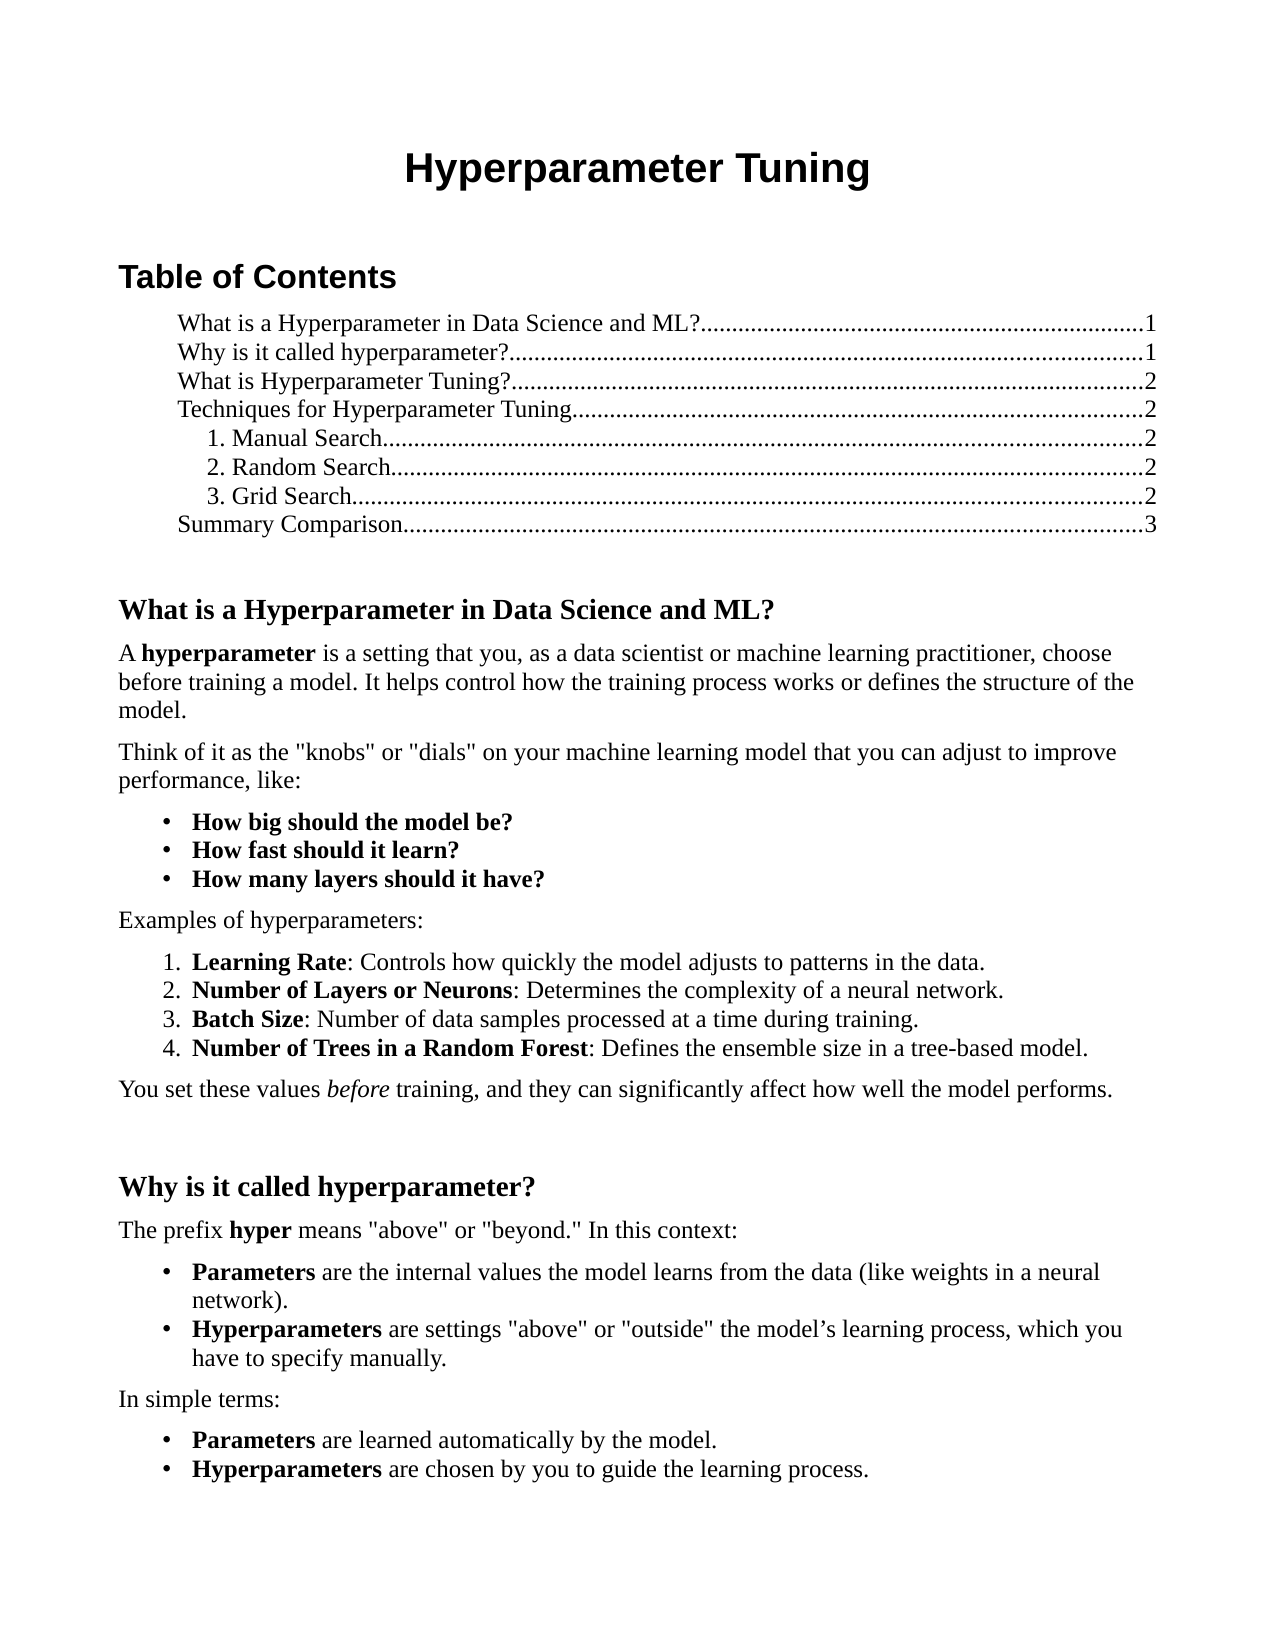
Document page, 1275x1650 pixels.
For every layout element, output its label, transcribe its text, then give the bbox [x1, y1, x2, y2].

text Why is it called hyperparameter? 1 [177, 337, 1157, 366]
list Number of Layers or Neurons: Determines the complexity of a neural network. [162, 976, 1157, 1004]
list How many layers should it have? [162, 864, 1157, 893]
subtitle Why is it called hyperparameter? [118, 1169, 1157, 1203]
list Learning Rate: Controls how quickly the model adjusts to patterns in the data. [162, 947, 1157, 976]
list Hyperparameters are chosen by you to guide the learning process. [162, 1454, 1157, 1483]
subtitle Table of Contents [118, 257, 1157, 296]
subtitle Hyperparameter Tuning [118, 143, 1157, 191]
list Number of Trees in a Random Forest: Defines the ensemble size in a tree-based model. [162, 1033, 1157, 1062]
text Summary Comparison 3 [177, 509, 1157, 538]
subtitle What is a Hyperparameter in Data Science and ML? [118, 592, 1157, 626]
text The prefix hyper means "above" or "beyond." In this context: [118, 1215, 1157, 1244]
list Parameters are the internal values the model learns from the data (like weights in a neural network). [162, 1257, 1157, 1314]
text You set these values before training, and they can significantly affect how well the model performs. [118, 1074, 1157, 1103]
list How big should the model be? [162, 807, 1157, 836]
text 1. Manual Search 2 [207, 423, 1157, 452]
text Think of it as the "knobs" or "dials" on your machine learning model that you can adjust to improve performance, like: [118, 737, 1157, 794]
list Hyperparameters are settings "above" or "outside" the model’s learning process, which you have to specify manually. [162, 1314, 1157, 1372]
list How fast should it learn? [162, 836, 1157, 864]
text In simple terms: [118, 1384, 1157, 1413]
list Parameters are learned automatically by the model. [162, 1425, 1157, 1454]
text What is a Hyperparameter in Data Science and ML? 1 [177, 308, 1157, 337]
text Techniques for Hyperparameter Tuning 2 [177, 394, 1157, 423]
text What is Hyperparameter Tuning? 2 [177, 366, 1157, 394]
list Batch Size: Number of data samples processed at a time during training. [162, 1004, 1157, 1033]
text 2. Random Search 2 [207, 452, 1157, 481]
text Examples of hyperparameters: [118, 906, 1157, 934]
text A hyperparameter is a setting that you, as a data scientist or machine learning practitioner, choose before training a model. It helps control how the training process works or defines the structure of the model. [118, 638, 1157, 724]
text 3. Grid Search 2 [207, 481, 1157, 509]
